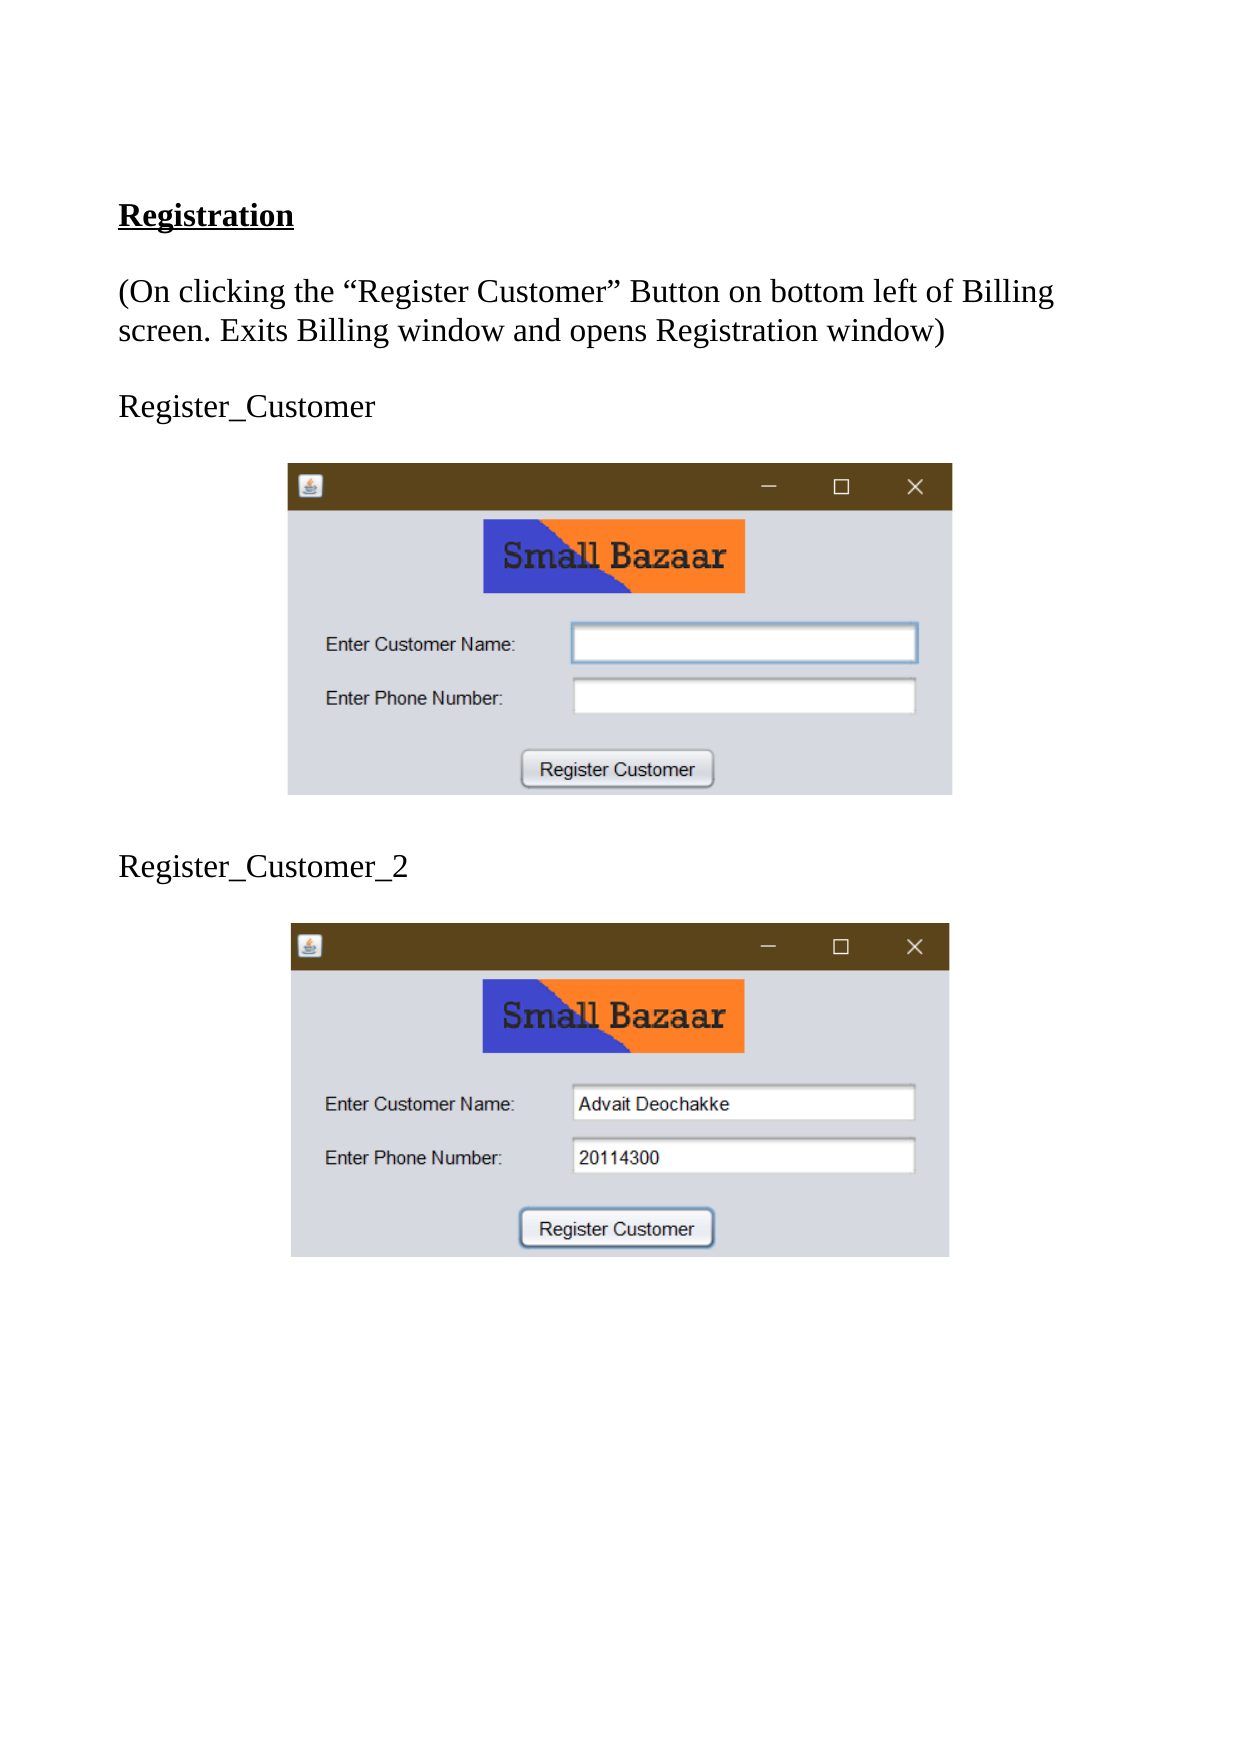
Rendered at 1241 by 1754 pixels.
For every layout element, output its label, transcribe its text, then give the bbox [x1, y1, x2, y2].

text Registration [118, 195, 1122, 233]
picture [287, 463, 953, 795]
text Register_Customer_2 [118, 846, 1122, 885]
text (On clicking the “Register Customer” Button on bottom left of Billing screen. Exits Billing window and opens Registration window) [118, 271, 1122, 348]
picture [290, 923, 950, 1257]
text Register_Customer [118, 386, 1122, 425]
